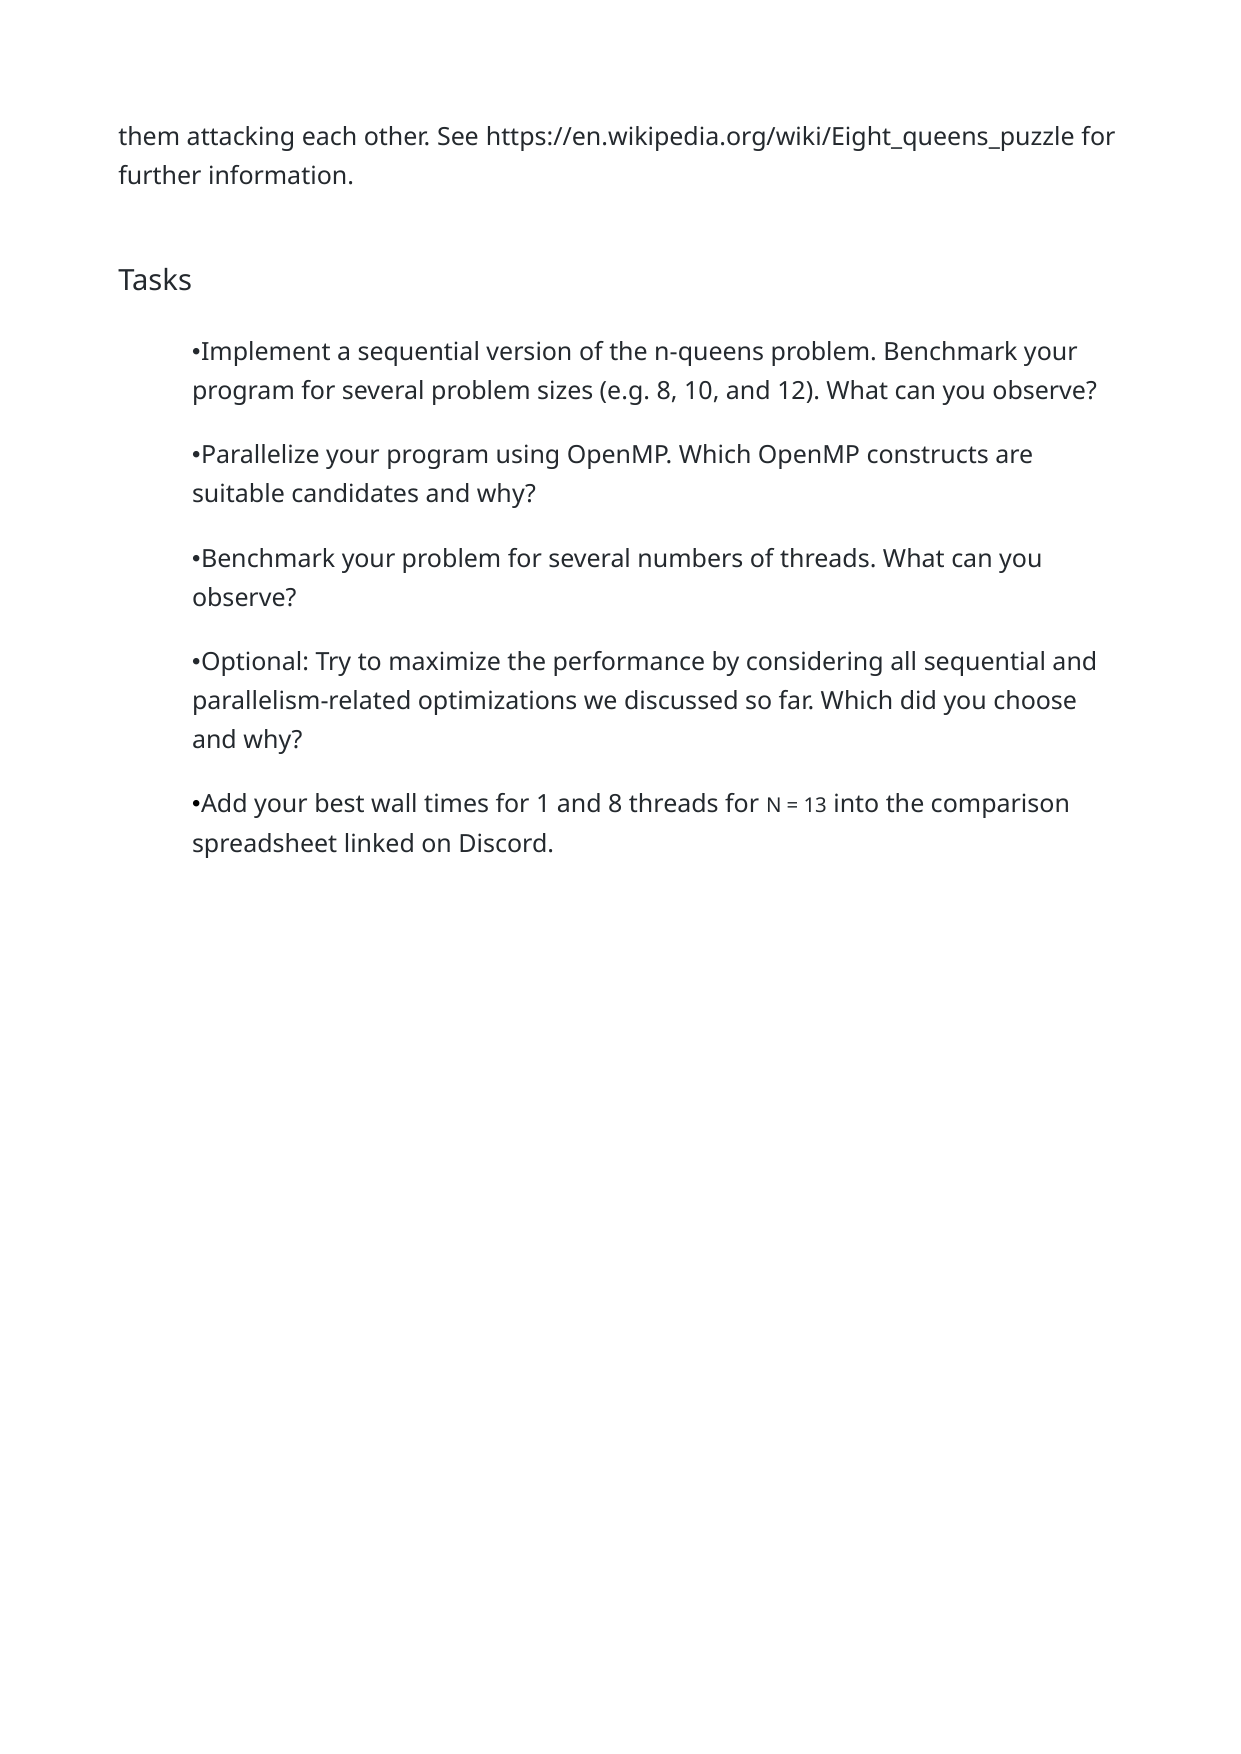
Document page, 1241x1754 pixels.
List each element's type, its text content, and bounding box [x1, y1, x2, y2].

list Parallelize your program using OpenMP. Which OpenMP constructs are suitable candidates and why? [118, 437, 1122, 510]
list Benchmark your problem for several numbers of threads. What can you observe? [118, 540, 1122, 613]
subtitle Tasks [118, 259, 1122, 299]
text them attacking each other. See https://en.wikipedia.org/wiki/Eight_queens_puzzle for further information. [118, 118, 1122, 191]
list Implement a sequential version of the n-queens problem. Benchmark your program for several problem sizes (e.g. 8, 10, and 12). What can you observe? [118, 333, 1122, 407]
list Add your best wall times for 1 and 8 threads for N = 13 into the comparison spreadsheet linked on Discord. [118, 786, 1122, 859]
list Optional: Try to maximize the performance by considering all sequential and parallelism-related optimizations we discussed so far. Which did you choose and why? [118, 643, 1122, 756]
